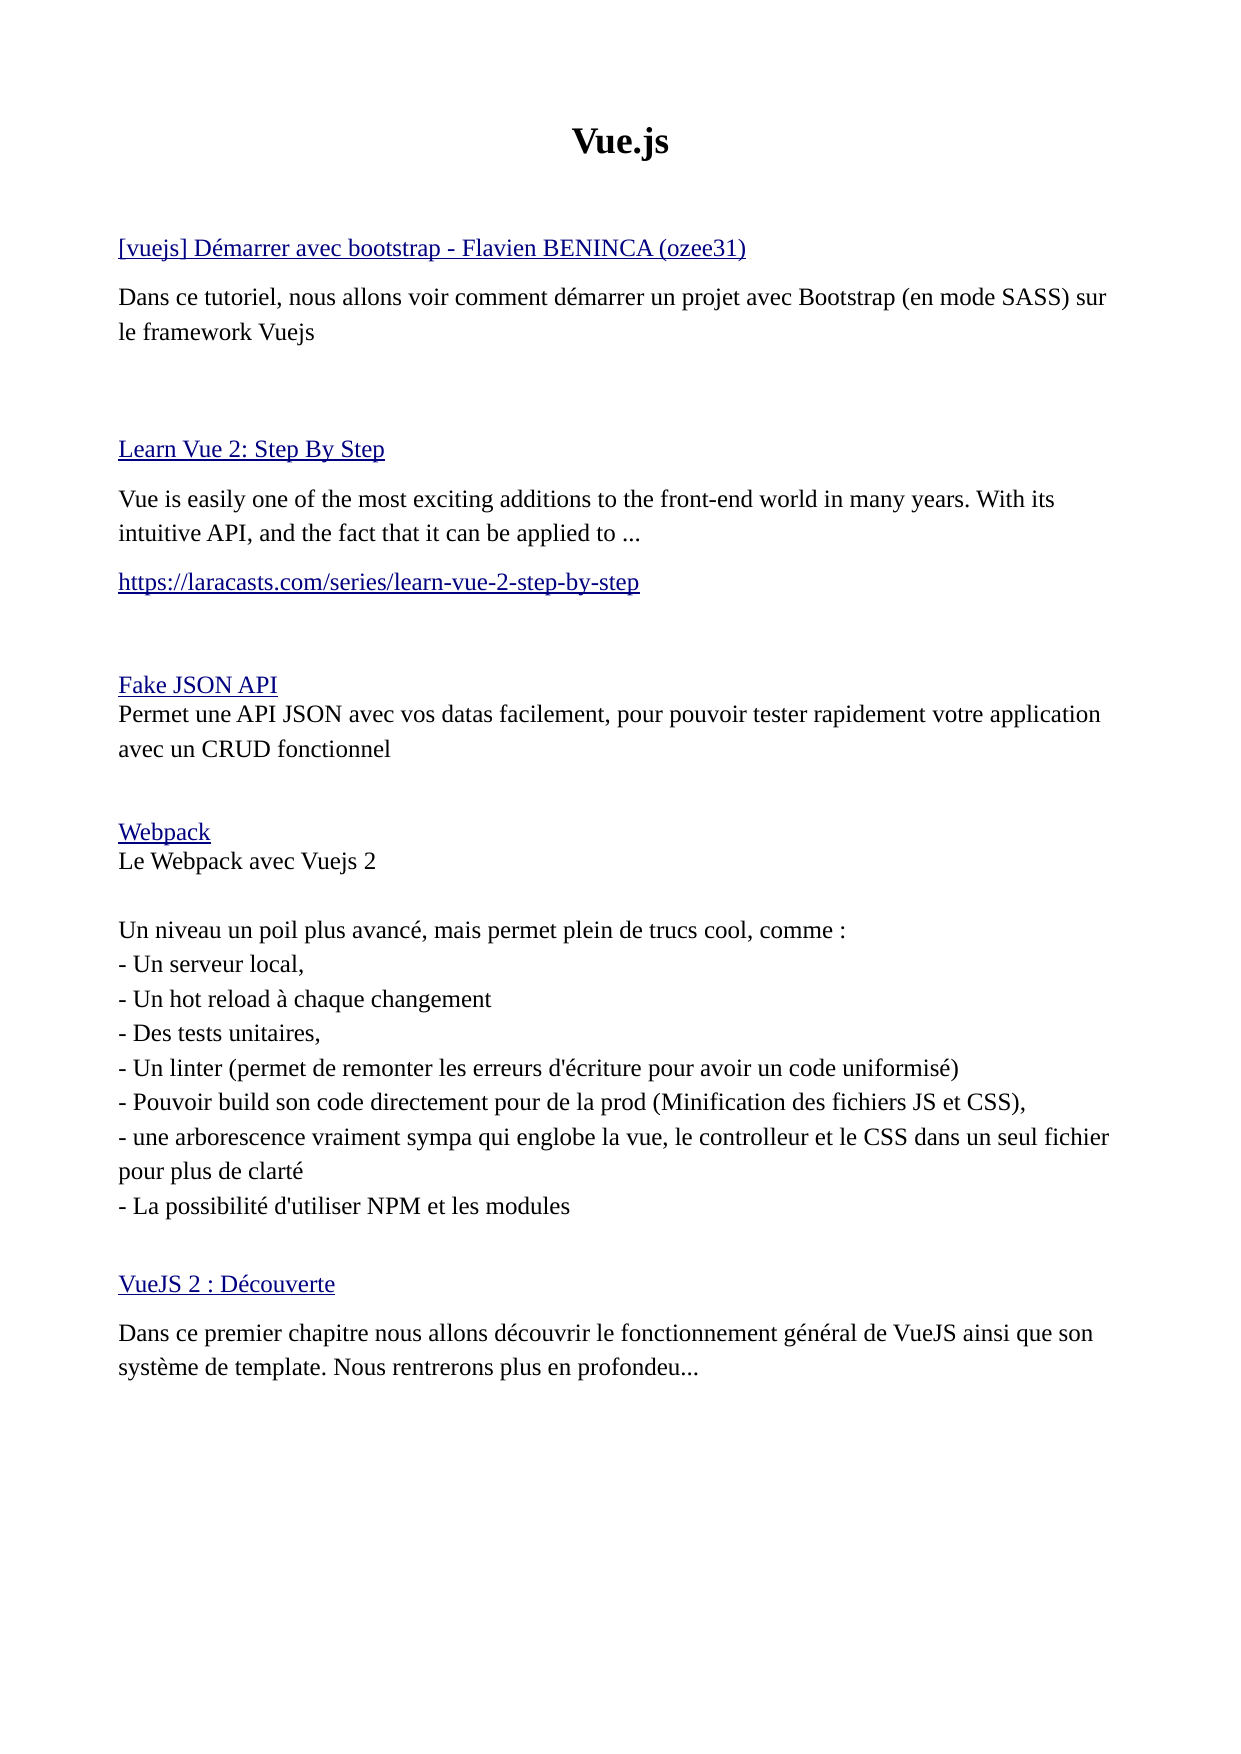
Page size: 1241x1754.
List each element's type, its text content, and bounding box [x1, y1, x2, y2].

text Dans ce premier chapitre nous allons découvrir le fonctionnement général de VueJS ainsi que son système de template. Nous rentrerons plus en profondeu... [118, 1318, 1122, 1381]
subtitle Webpack [118, 817, 1122, 846]
text VueJS 2 : Découverte [118, 1269, 1122, 1297]
text [vuejs] Démarrer avec bootstrap - Flavien BENINCA (ozee31) [118, 233, 1122, 262]
subtitle Fake JSON API [118, 671, 1122, 699]
text Le Webpack avec Vuejs 2 Un niveau un poil plus avancé, mais permet plein de trucs cool, comme : - Un serveur local, - Un hot reload à chaque changement - Des tests unitaires, - Un linter (permet de remonter les erreurs d'écriture pour avoir un code uniformisé) - Pouvoir build son code directement pour de la prod (Minification des fichiers JS et CSS), - une arborescence vraiment sympa qui englobe la vue, le controlleur et le CSS dans un seul fichier pour plus de clarté - La possibilité d'utiliser NPM et les modules [118, 846, 1122, 1220]
text Dans ce tutoriel, nous allons voir comment démarrer un projet avec Bootstrap (en mode SASS) sur le framework Vuejs [118, 282, 1122, 345]
text Vue is easily one of the most exciting additions to the front-end world in many years. With its intuitive API, and the fact that it can be applied to ... [118, 484, 1122, 547]
text https://laracasts.com/series/learn-vue-2-step-by-step [118, 567, 1122, 596]
text Learn Vue 2: Step By Step [118, 434, 1122, 463]
text Vue.js [118, 118, 1122, 161]
text Permet une API JSON avec vos datas facilement, pour pouvoir tester rapidement votre application avec un CRUD fonctionnel [118, 699, 1122, 763]
